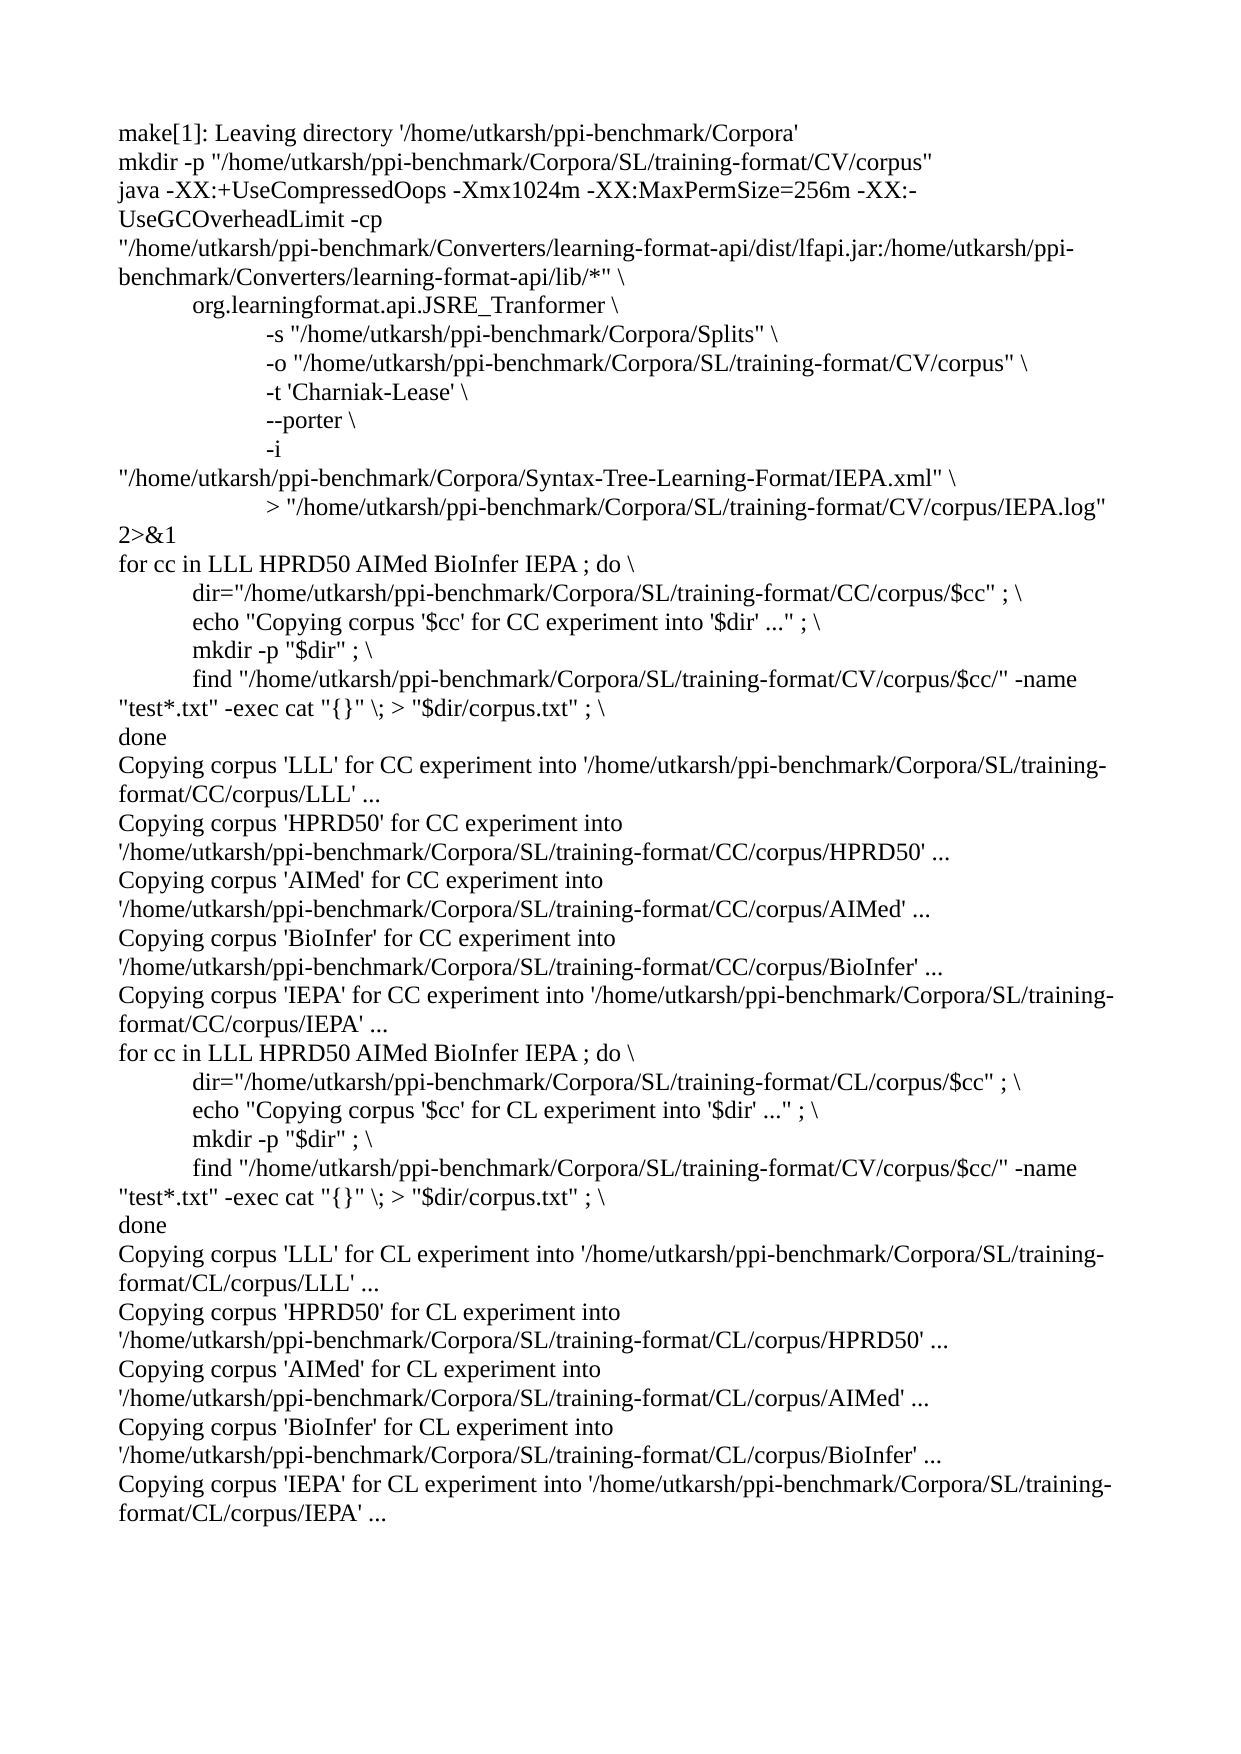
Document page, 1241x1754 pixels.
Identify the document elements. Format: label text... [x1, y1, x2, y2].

text mkdir -p "$dir" ; \ [118, 636, 1122, 664]
text org.learningformat.api.JSRE_Tranformer \ [118, 291, 1122, 319]
text > "/home/utkarsh/ppi-benchmark/Corpora/SL/training-format/CV/corpus/IEPA.log" 2>&1 [118, 492, 1122, 549]
text Copying corpus 'BioInfer' for CL experiment into '/home/utkarsh/ppi-benchmark/Corpora/SL/training-format/CL/corpus/BioInfer' ... [118, 1412, 1122, 1469]
text mkdir -p "$dir" ; \ [118, 1124, 1122, 1153]
text done [118, 1211, 1122, 1239]
text -s "/home/utkarsh/ppi-benchmark/Corpora/Splits" \ [118, 319, 1122, 348]
text Copying corpus 'HPRD50' for CC experiment into '/home/utkarsh/ppi-benchmark/Corpora/SL/training-format/CC/corpus/HPRD50' ... [118, 808, 1122, 866]
text Copying corpus 'IEPA' for CL experiment into '/home/utkarsh/ppi-benchmark/Corpora/SL/training-format/CL/corpus/IEPA' ... [118, 1469, 1122, 1527]
text --porter \ [118, 406, 1122, 434]
text dir="/home/utkarsh/ppi-benchmark/Corpora/SL/training-format/CL/corpus/$cc" ; \ [118, 1067, 1122, 1096]
text -t 'Charniak-Lease' \ [118, 377, 1122, 406]
text Copying corpus 'LLL' for CC experiment into '/home/utkarsh/ppi-benchmark/Corpora/SL/training-format/CC/corpus/LLL' ... [118, 751, 1122, 808]
text Copying corpus 'AIMed' for CL experiment into '/home/utkarsh/ppi-benchmark/Corpora/SL/training-format/CL/corpus/AIMed' ... [118, 1354, 1122, 1412]
text find "/home/utkarsh/ppi-benchmark/Corpora/SL/training-format/CV/corpus/$cc/" -name "test*.txt" -exec cat "{}" \; > "$dir/corpus.txt" ; \ [118, 1153, 1122, 1211]
text find "/home/utkarsh/ppi-benchmark/Corpora/SL/training-format/CV/corpus/$cc/" -name "test*.txt" -exec cat "{}" \; > "$dir/corpus.txt" ; \ [118, 664, 1122, 722]
text java -XX:+UseCompressedOops -Xmx1024m -XX:MaxPermSize=256m -XX:-UseGCOverheadLimit -cp "/home/utkarsh/ppi-benchmark/Converters/learning-format-api/dist/lfapi.jar:/home/utkarsh/ppi-benchmark/Converters/learning-format-api/lib/*" \ [118, 176, 1122, 291]
text echo "Copying corpus '$cc' for CC experiment into '$dir' ..." ; \ [118, 607, 1122, 636]
text -i "/home/utkarsh/ppi-benchmark/Corpora/Syntax-Tree-Learning-Format/IEPA.xml" \ [118, 434, 1122, 492]
text for cc in LLL HPRD50 AIMed BioInfer IEPA ; do \ [118, 549, 1122, 578]
text Copying corpus 'HPRD50' for CL experiment into '/home/utkarsh/ppi-benchmark/Corpora/SL/training-format/CL/corpus/HPRD50' ... [118, 1297, 1122, 1354]
text dir="/home/utkarsh/ppi-benchmark/Corpora/SL/training-format/CC/corpus/$cc" ; \ [118, 578, 1122, 607]
text echo "Copying corpus '$cc' for CL experiment into '$dir' ..." ; \ [118, 1096, 1122, 1124]
text -o "/home/utkarsh/ppi-benchmark/Corpora/SL/training-format/CV/corpus" \ [118, 348, 1122, 377]
text mkdir -p "/home/utkarsh/ppi-benchmark/Corpora/SL/training-format/CV/corpus" [118, 147, 1122, 176]
text make[1]: Leaving directory '/home/utkarsh/ppi-benchmark/Corpora' [118, 118, 1122, 147]
text Copying corpus 'IEPA' for CC experiment into '/home/utkarsh/ppi-benchmark/Corpora/SL/training-format/CC/corpus/IEPA' ... [118, 981, 1122, 1038]
text Copying corpus 'AIMed' for CC experiment into '/home/utkarsh/ppi-benchmark/Corpora/SL/training-format/CC/corpus/AIMed' ... [118, 866, 1122, 923]
text done [118, 722, 1122, 751]
text Copying corpus 'LLL' for CL experiment into '/home/utkarsh/ppi-benchmark/Corpora/SL/training-format/CL/corpus/LLL' ... [118, 1239, 1122, 1297]
text for cc in LLL HPRD50 AIMed BioInfer IEPA ; do \ [118, 1038, 1122, 1067]
text Copying corpus 'BioInfer' for CC experiment into '/home/utkarsh/ppi-benchmark/Corpora/SL/training-format/CC/corpus/BioInfer' ... [118, 923, 1122, 981]
